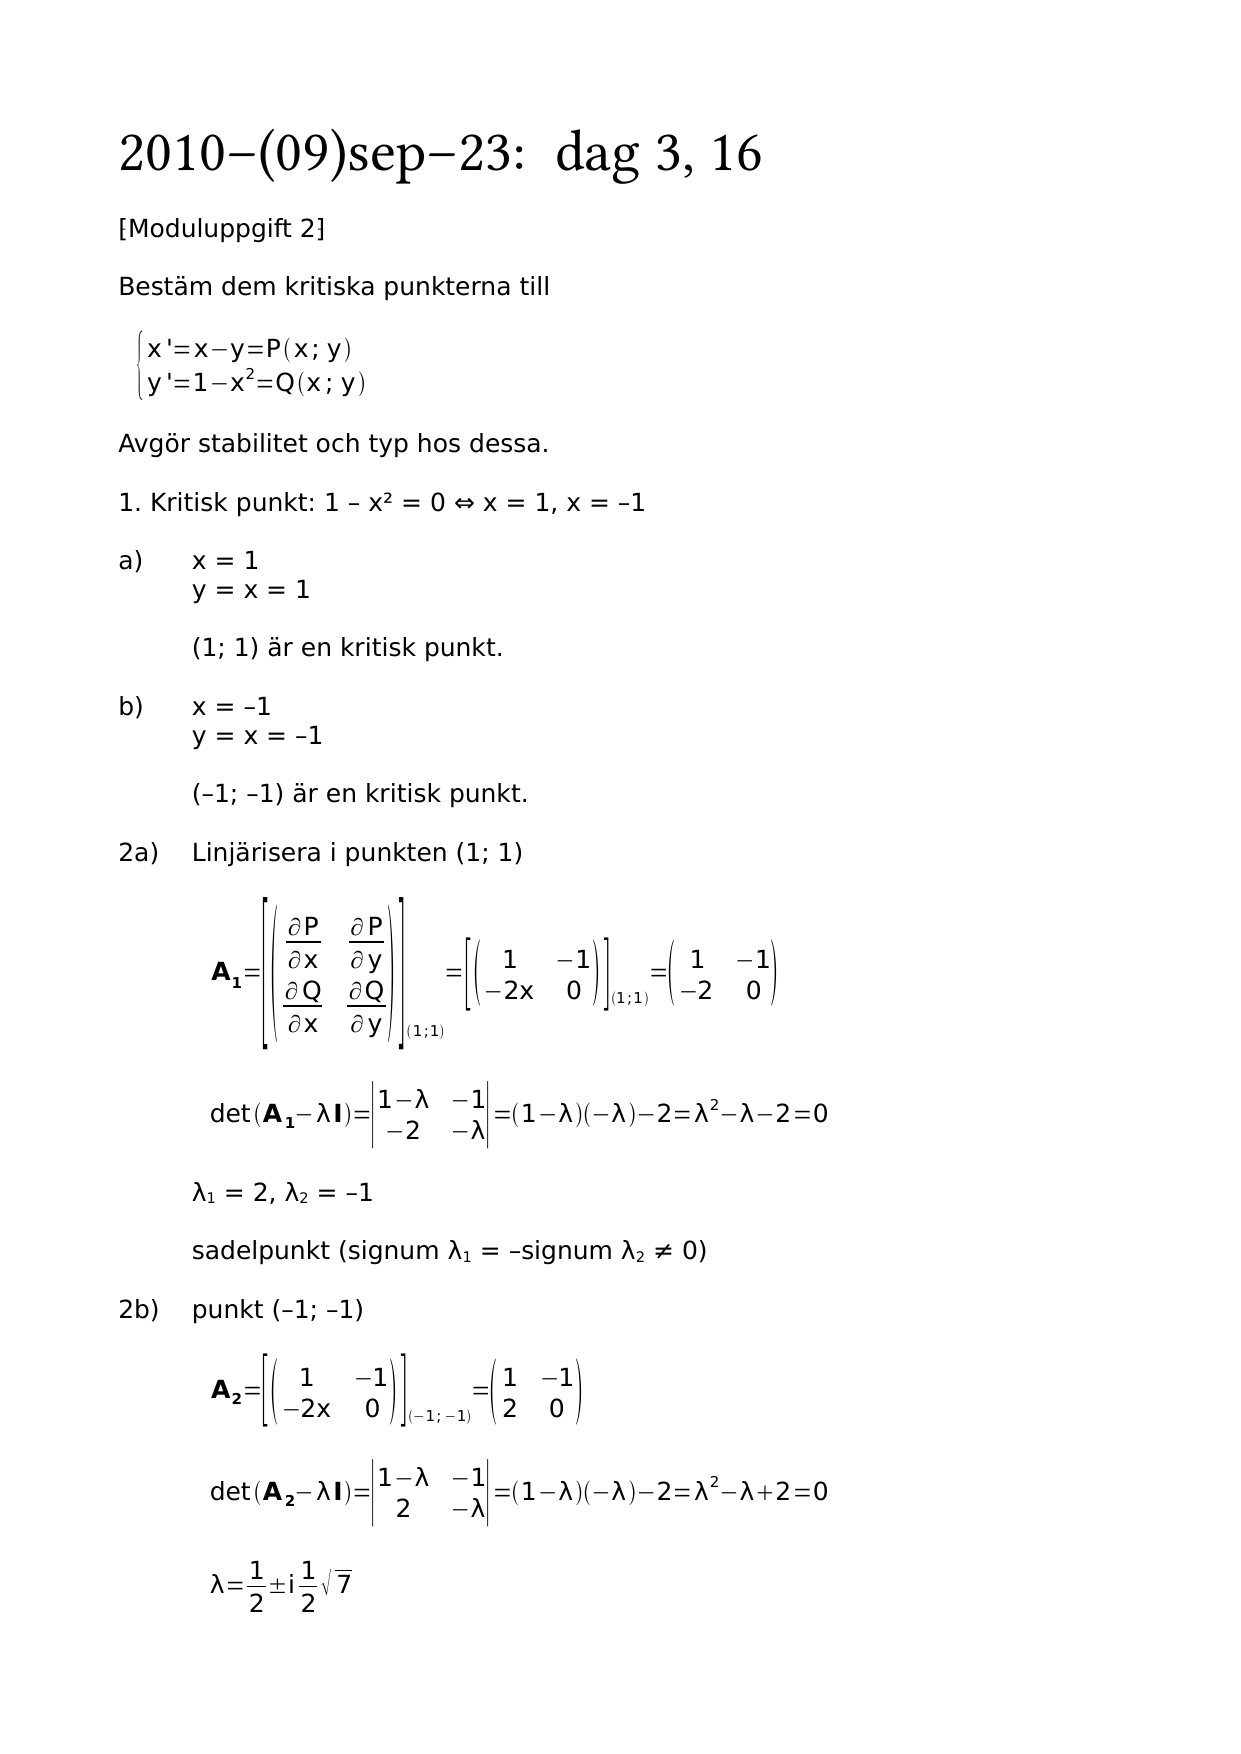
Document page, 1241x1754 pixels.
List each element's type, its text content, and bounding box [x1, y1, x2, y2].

text y = x = –1 [118, 721, 1122, 750]
text a) x = 1 [118, 546, 1122, 575]
text λ1 = 2, λ2 = –1 [118, 1178, 1122, 1207]
text (1; 1) är en kritisk punkt. [118, 634, 1122, 663]
text Bestäm dem kritiska punkterna till [118, 272, 1122, 301]
text ⁅Moduluppgift 2⁆ [118, 214, 1122, 243]
text Avgör stabilitet och typ hos dessa. [118, 429, 1122, 459]
text 2a) Linjärisera i punkten (1; 1) [118, 838, 1122, 867]
text 2b) punkt (–1; –1) [118, 1295, 1122, 1324]
text (–1; –1) är en kritisk punkt. [118, 779, 1122, 809]
text 1. Kritisk punkt: 1 – x² = 0 ⇔ x = 1, x = –1 [118, 488, 1122, 517]
text y = x = 1 [118, 575, 1122, 604]
text b) x = –1 [118, 692, 1122, 721]
text 2010–(09)sep–23: dag 3, 16 [118, 118, 1122, 185]
text sadelpunkt (signum λ1 = –signum λ2 ≠ 0) [118, 1237, 1122, 1266]
